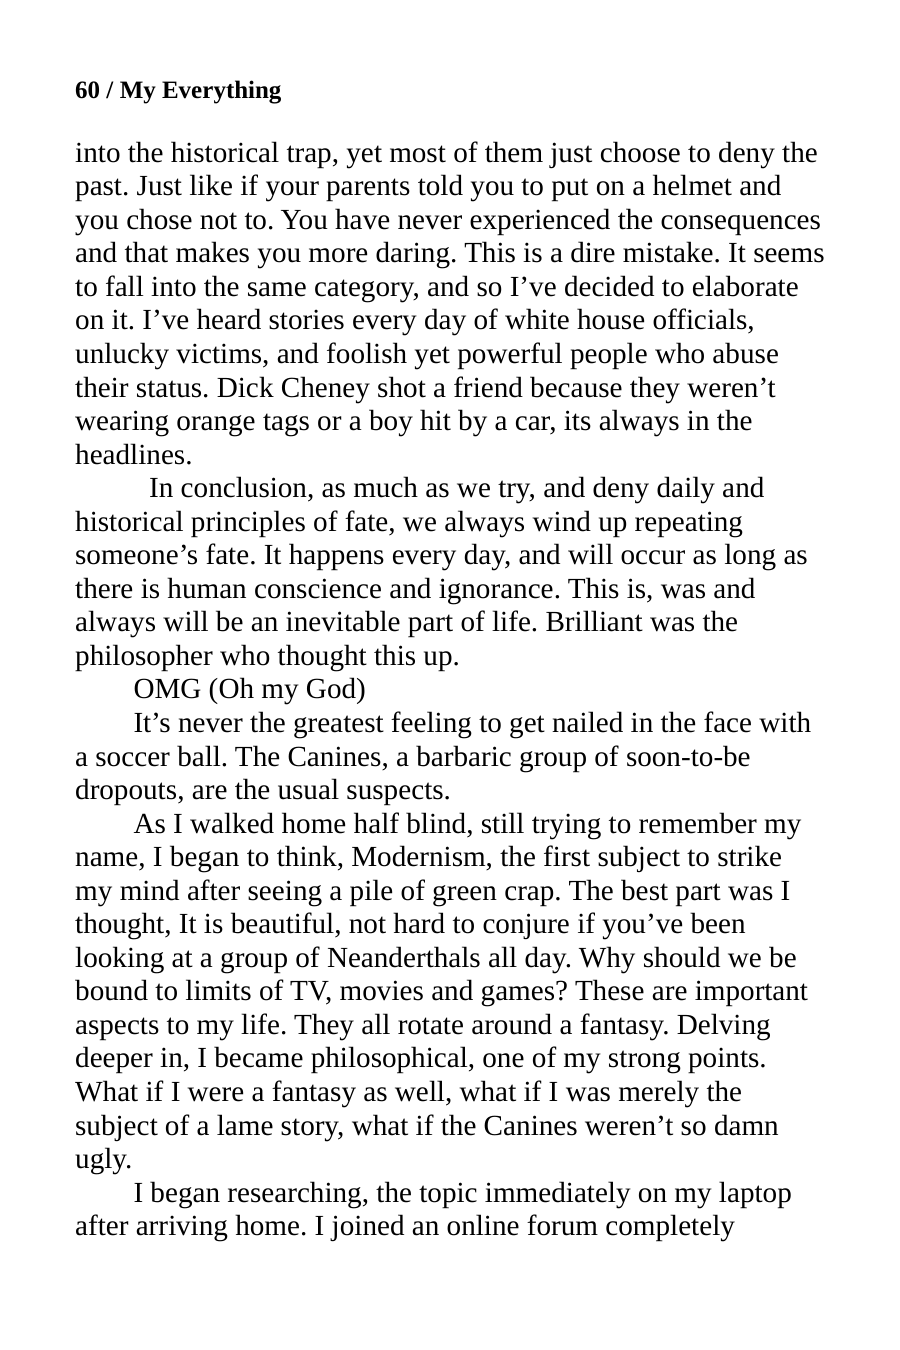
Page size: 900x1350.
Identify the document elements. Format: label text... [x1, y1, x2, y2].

text I began researching, the topic immediately on my laptop after arriving home. I joined an online forum completely [75, 1175, 825, 1242]
text OMG (Oh my God) [75, 672, 825, 705]
text into the historical trap, yet most of them just choose to deny the past. Just like if your parents told you to put on a helmet and you chose not to. You have never experienced the consequences and that makes you more daring. This is a dire mistake. It seems to fall into the same category, and so I’ve decided to elaborate on it. I’ve heard stories every day of white house officials, unlucky victims, and foolish yet powerful people who abuse their status. Dick Cheney shot a friend because they weren’t wearing orange tags or a boy hit by a car, its always in the headlines. [75, 135, 825, 470]
text As I walked home half blind, still trying to remember my name, I began to think, Modernism, the first subject to strike my mind after seeing a pile of green crap. The best part was I thought, It is beautiful, not hard to conjure if you’ve been looking at a group of Neanderthals all day. Why should we be bound to limits of TV, movies and games? These are important aspects to my life. They all rotate around a fantasy. Delving deeper in, I became philosophical, one of my strong points. What if I were a fantasy as well, what if I was merely the subject of a lame story, what if the Canines weren’t so damn ugly. [75, 806, 825, 1175]
text It’s never the greatest feeling to get nailed in the face with a soccer ball. The Canines, a barbaric group of soon-to-be dropouts, are the usual suspects. [75, 705, 825, 806]
text In conclusion, as much as we try, and deny daily and historical principles of fate, we always wind up repeating someone’s fate. It happens every day, and will occur as long as there is human conscience and ignorance. This is, was and always will be an inevitable part of life. Brilliant was the philosopher who thought this up. [75, 470, 825, 672]
